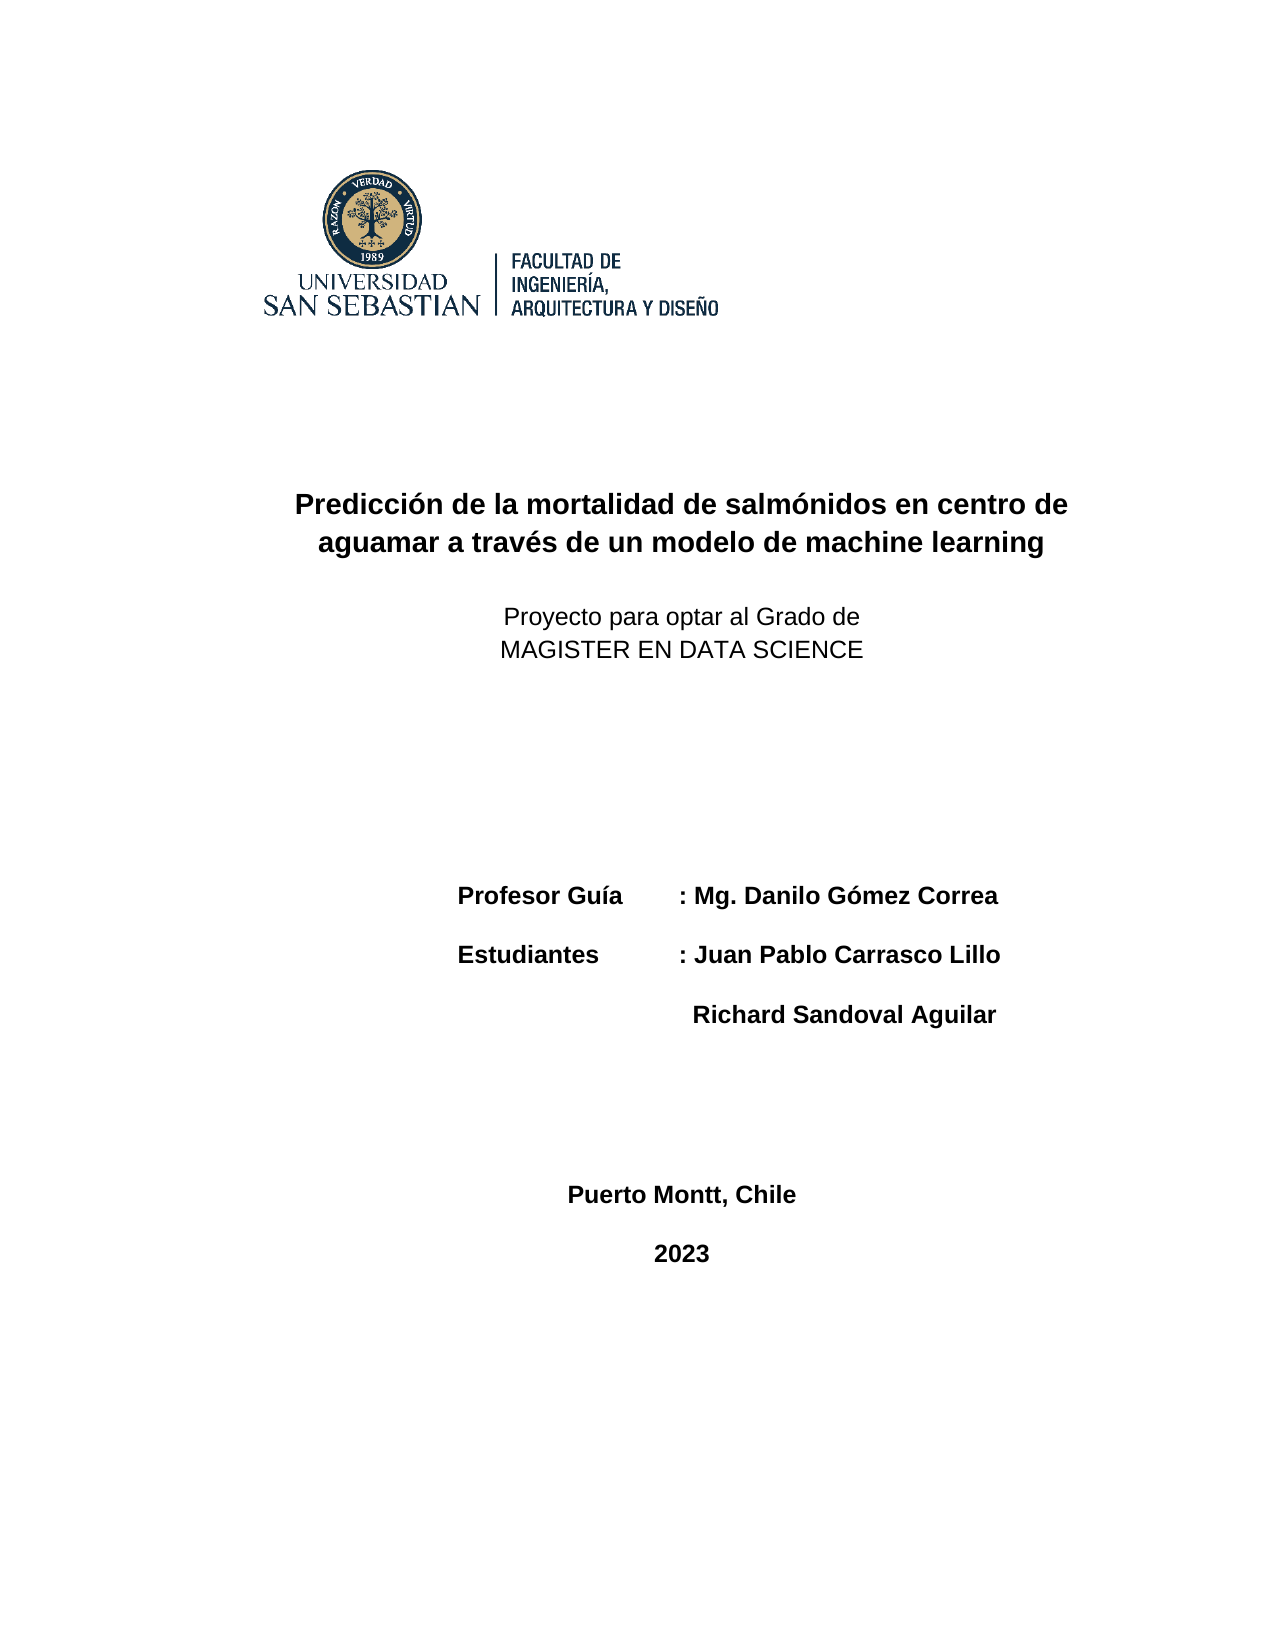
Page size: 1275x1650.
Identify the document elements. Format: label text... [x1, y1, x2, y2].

text Puerto Montt, Chile [236, 1180, 1127, 1208]
text Richard Sandoval Aguilar [457, 1000, 1127, 1029]
text Predicción de la mortalidad de salmónidos en centro de aguamar a través de un modelo de machine learning [236, 487, 1127, 559]
text Estudiantes : Juan Pablo Carrasco Lillo [457, 941, 1127, 969]
picture [250, 147, 732, 339]
text Proyecto para optar al Grado de [236, 602, 1127, 631]
text 2023 [236, 1239, 1127, 1268]
text Profesor Guía : Mg. Danilo Gómez Correa [384, 881, 1127, 909]
text MAGISTER EN DATA SCIENCE [236, 635, 1127, 664]
